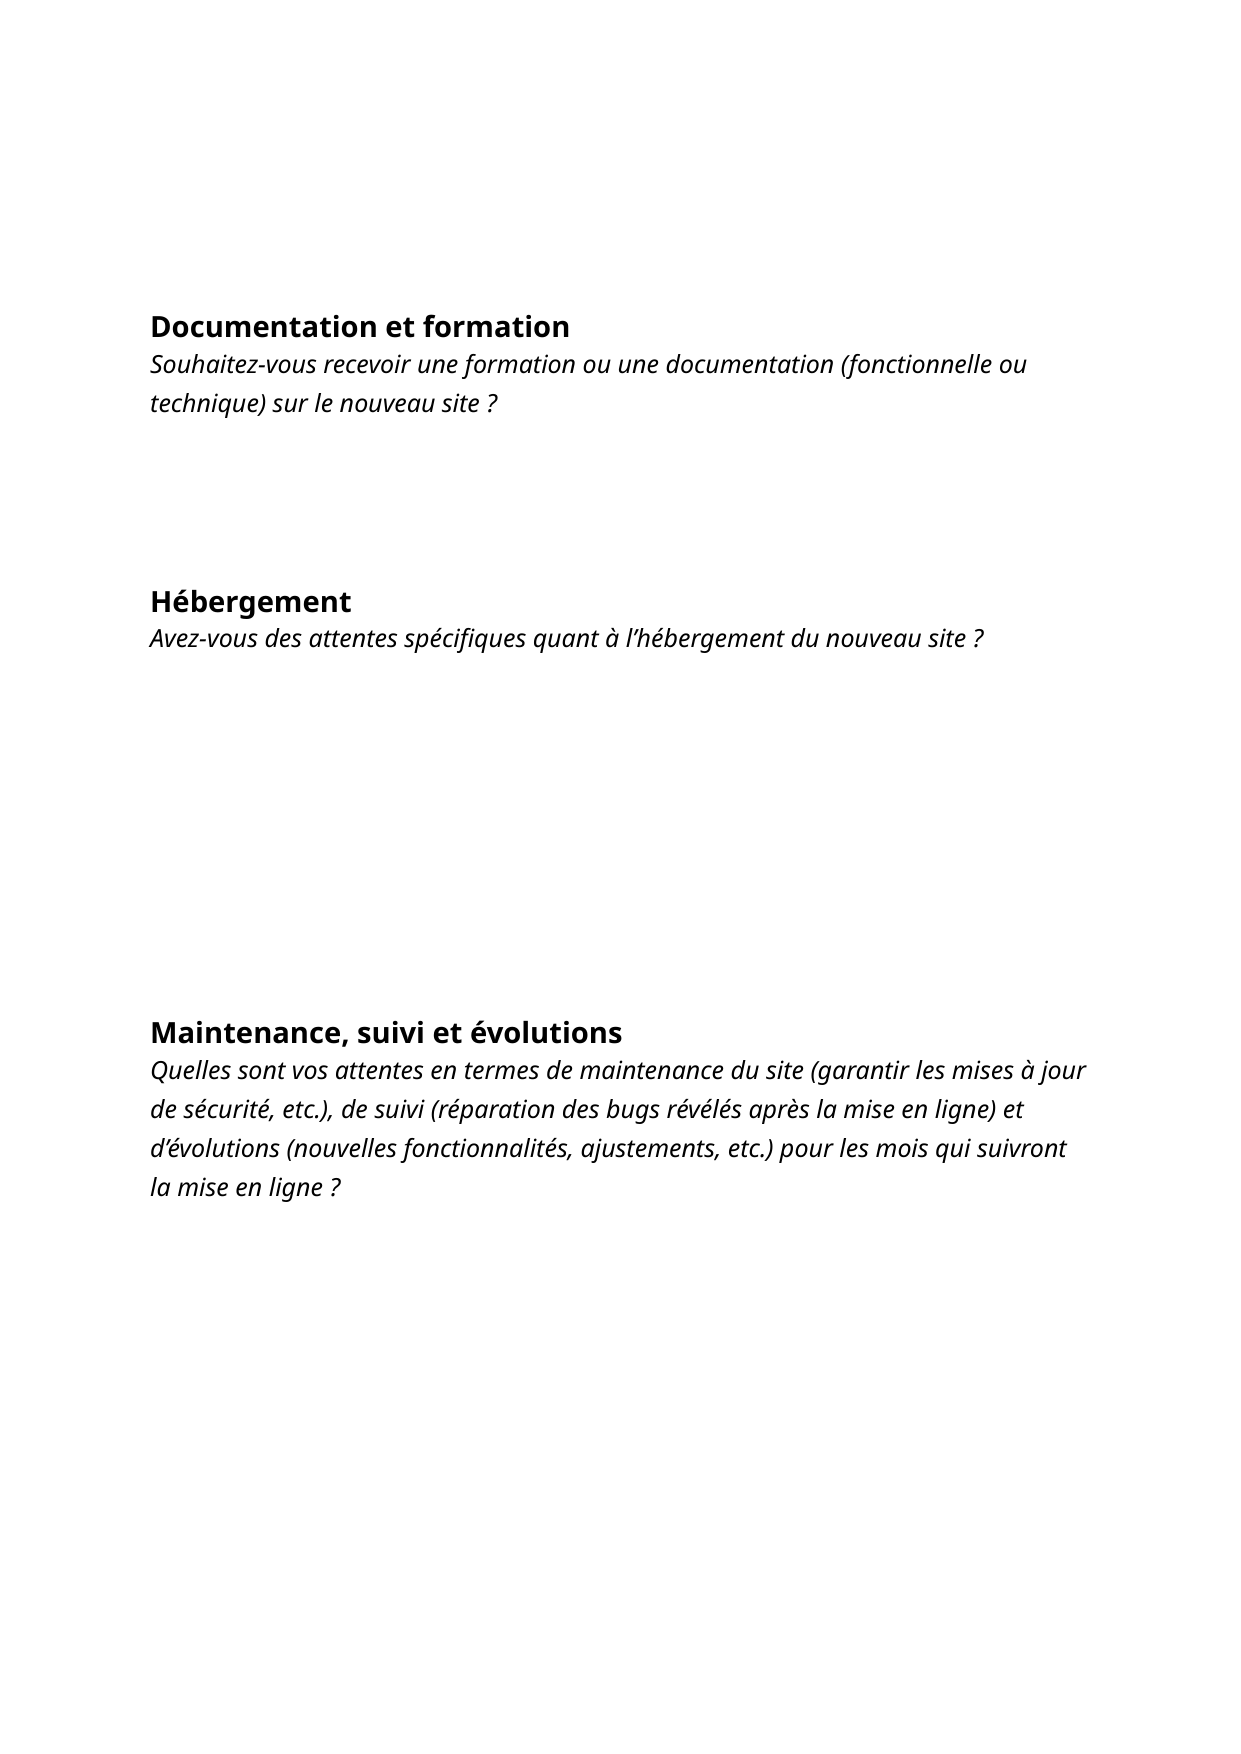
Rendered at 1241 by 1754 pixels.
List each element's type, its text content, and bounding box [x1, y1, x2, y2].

text Avez-vous des attentes spécifiques quant à l’hébergement du nouveau site ? [150, 621, 1090, 655]
text Souhaitez-vous recevoir une formation ou une documentation (fonctionnelle ou technique) sur le nouveau site ? [150, 346, 1090, 419]
text Quelles sont vos attentes en termes de maintenance du site (garantir les mises à jour de sécurité, etc.), de suivi (réparation des bugs révélés après la mise en ligne) et d’évolutions (nouvelles fonctionnalités, ajustements, etc.) pour les mois qui suivront la mise en ligne ? [150, 1052, 1090, 1204]
subtitle Documentation et formation [150, 307, 1090, 346]
subtitle Maintenance, suivi et évolutions [150, 1013, 1090, 1052]
subtitle Hébergement [150, 581, 1090, 621]
